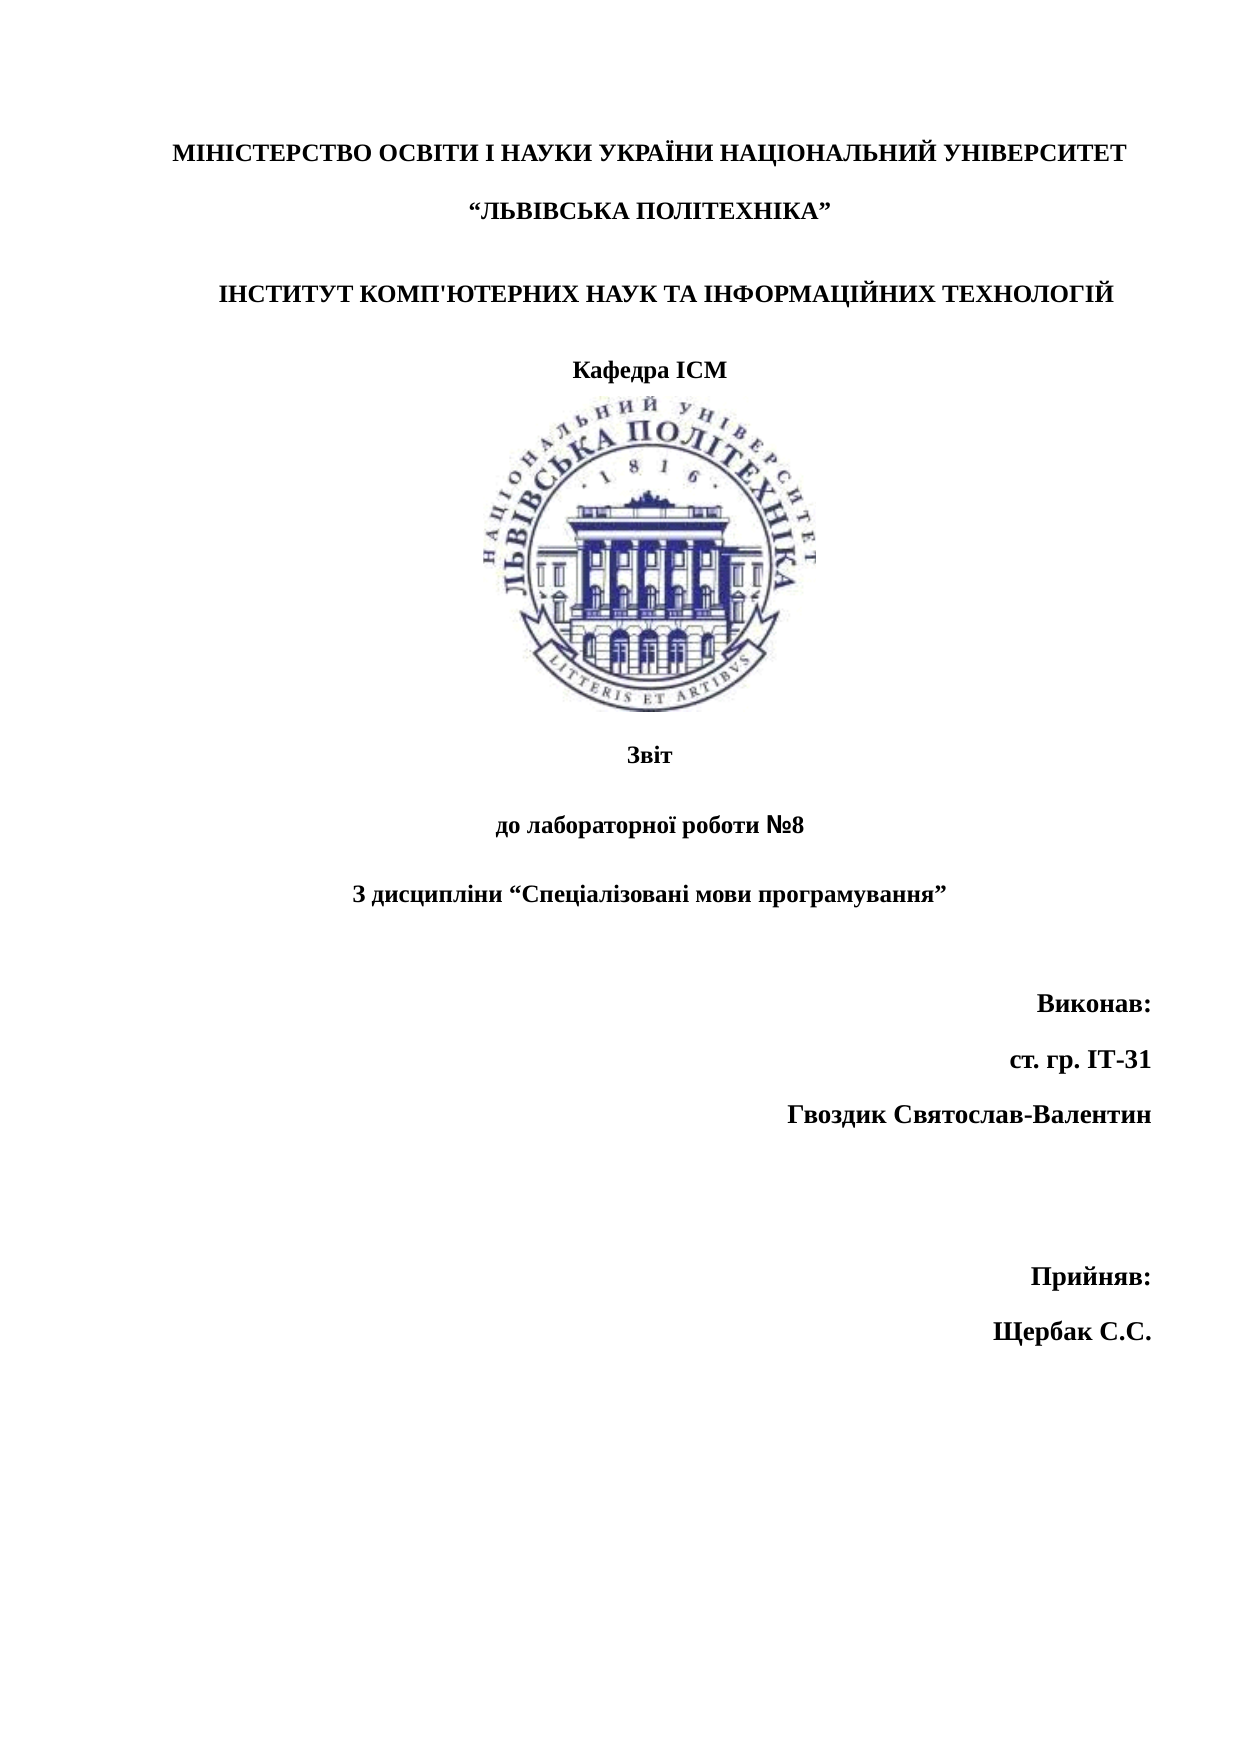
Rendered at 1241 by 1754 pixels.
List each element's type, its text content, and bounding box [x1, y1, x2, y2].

text Гвоздик Святослав-Валентин [148, 1111, 845, 1126]
text Звіт [148, 740, 1152, 768]
text ст. гр. ІТ-31 [1063, 1056, 1152, 1071]
text ІНСТИТУТ КОМП'ЮТЕРНИХ НАУК ТА ІНФОРМАЦІЙНИХ ТЕХНОЛОГІЙ [847, 291, 1152, 305]
text Виконав: [148, 1001, 1152, 1016]
text З дисципліни “Спеціалізовані мови програмування” [148, 879, 1152, 908]
text Щербак С.С. [148, 1328, 1019, 1343]
text ст. гр. ІТ-31 [148, 1056, 1060, 1071]
text ІНСТИТУТ КОМП'ЮТЕРНИХ НАУК ТА ІНФОРМАЦІЙНИХ ТЕХНОЛОГІЙ [181, 291, 846, 305]
text Щербак С.С. [1020, 1328, 1036, 1343]
text МІНІСТЕРСТВО ОСВІТИ І НАУКИ УКРАЇНИ НАЦІОНАЛЬНИЙ УНІВЕРСИТЕТ “ЛЬВІВСЬКА ПОЛІТЕХНІКА” [148, 138, 1152, 225]
text Щербак С.С. [1039, 1328, 1152, 1343]
text Кафедра ІСМ [148, 355, 1152, 384]
text Гвоздик Святослав-Валентин [853, 1111, 1152, 1126]
text до лабораторної роботи №8 [148, 807, 1152, 841]
text Прийняв: [148, 1273, 1053, 1288]
text Прийняв: [1056, 1273, 1152, 1288]
